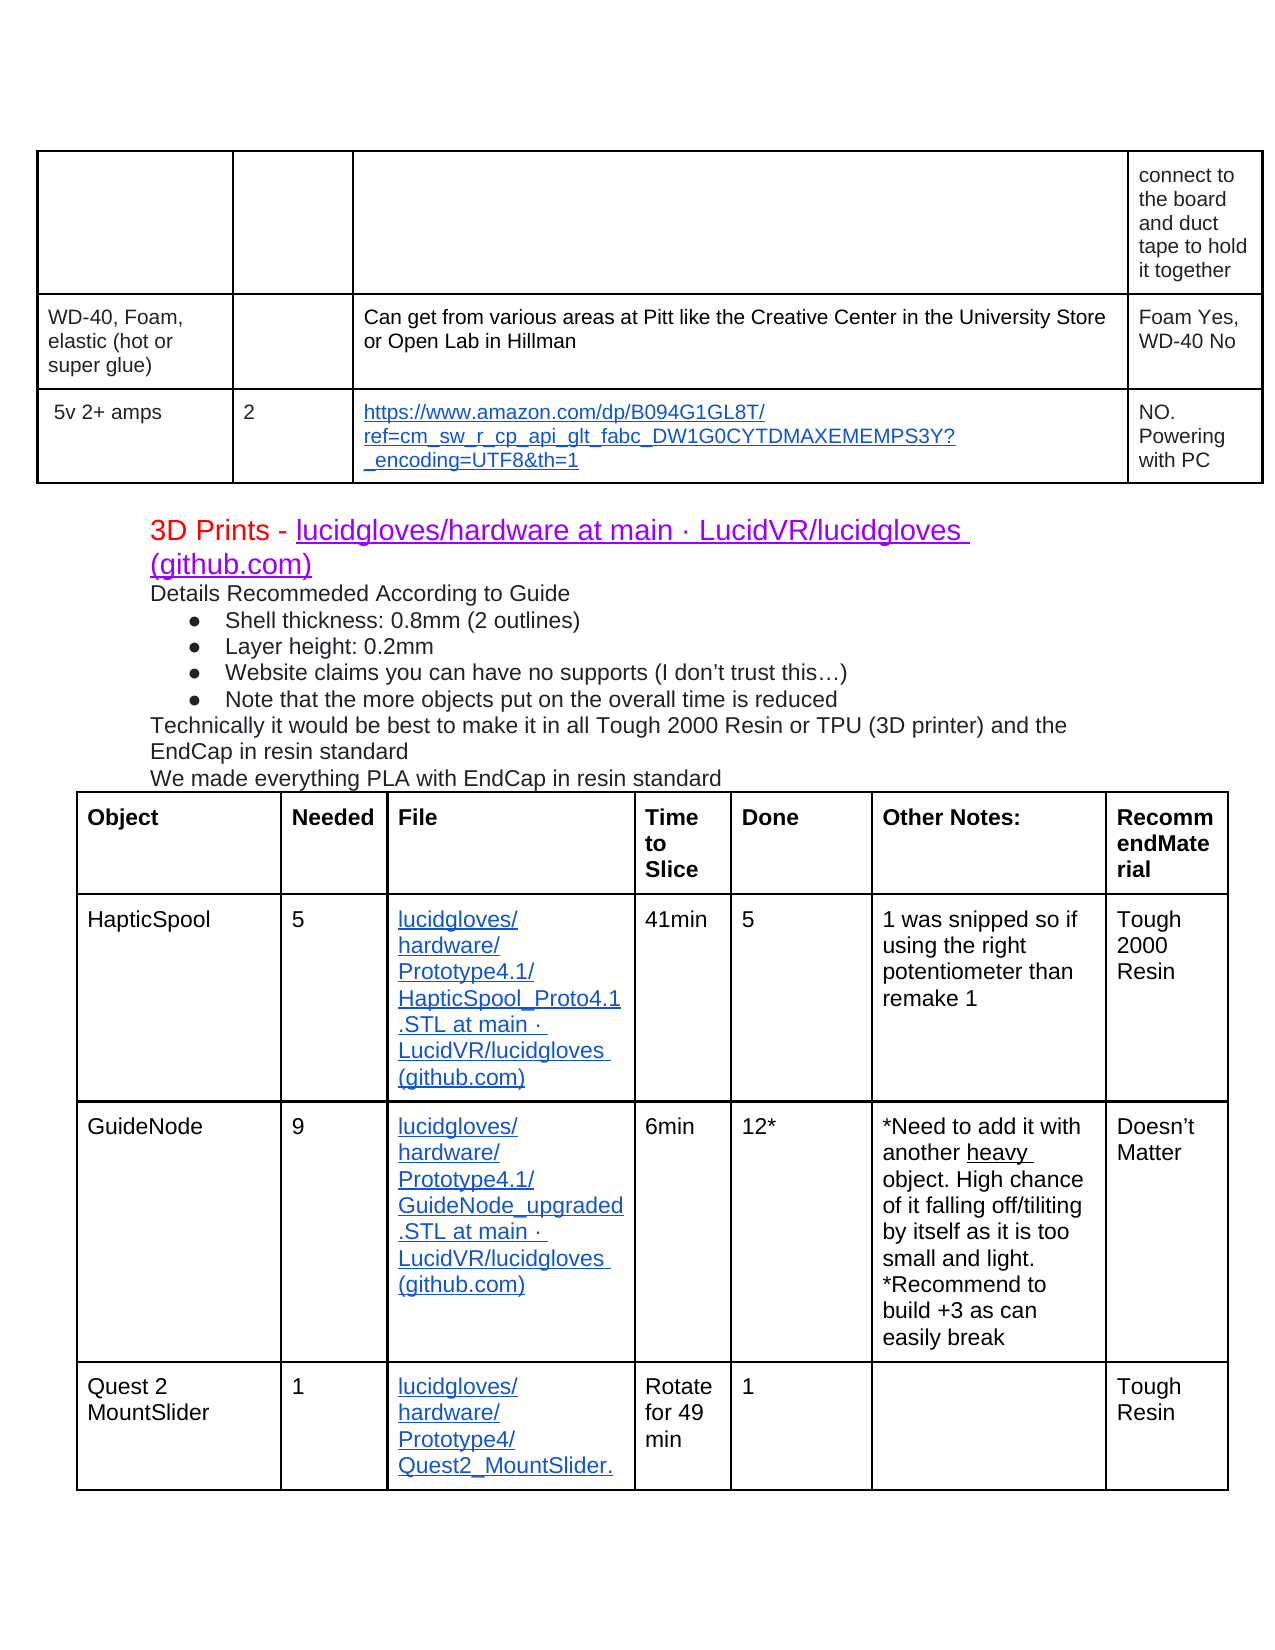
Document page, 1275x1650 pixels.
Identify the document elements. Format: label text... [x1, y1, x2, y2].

table_header Time to Slice [636, 793, 730, 893]
list Website claims you can have no supports (I don’t trust this…) [187, 659, 1125, 686]
table_header Other Notes: [873, 793, 1105, 893]
table_cell Foam Yes, WD-40 No [1129, 295, 1261, 387]
table_cell Rotate for 49 min [636, 1363, 730, 1489]
table_cell lucidgloves/hardware/Prototype4.1/GuideNode_upgraded.STL at main · LucidVR/lucidgloves (github.com) [389, 1103, 634, 1361]
table_cell WD-40, Foam, elastic (hot or super glue) [39, 295, 232, 387]
table_cell 1 [282, 1363, 386, 1489]
table_cell GuideNode [78, 1103, 280, 1361]
table_cell 6min [636, 1103, 730, 1361]
table_cell Tough Resin [1107, 1363, 1227, 1489]
table_cell 9 [282, 1103, 386, 1361]
list Note that the more objects put on the overall time is reduced [187, 686, 1125, 712]
table_cell *Need to add it with another heavy object. High chance of it falling off/tiliting by itself as it is too small and light. *Recommend to build +3 as can easily break [873, 1103, 1105, 1361]
table_cell 2 [234, 390, 352, 482]
list Shell thickness: 0.8mm (2 outlines) [187, 607, 1125, 633]
table_cell [873, 1363, 1105, 1489]
table_cell [39, 152, 232, 293]
table_header Needed [282, 793, 386, 893]
table_cell 5v 2+ amps [39, 390, 232, 482]
list Layer height: 0.2mm [187, 633, 1125, 659]
table_cell lucidgloves/hardware/Prototype4.1/HapticSpool_Proto4.1.STL at main · LucidVR/lucidgloves (github.com) [389, 895, 634, 1100]
table_cell 1 [732, 1363, 871, 1489]
table_cell 1 was snipped so if using the right potentiometer than remake 1 [873, 895, 1105, 1100]
table_cell 5 [732, 895, 871, 1100]
table_cell [234, 152, 352, 293]
table_cell 5 [282, 895, 386, 1100]
table_header Object [78, 793, 280, 893]
table_cell NO. Powering with PC [1129, 390, 1261, 482]
table_cell connect to the board and duct tape to hold it together [1129, 152, 1261, 293]
table_cell https://www.amazon.com/dp/B094G1GL8T/ref=cm_sw_r_cp_api_glt_fabc_DW1G0CYTDMAXEMEMPS3Y?_encoding=UTF8&th=1 [354, 390, 1127, 482]
table_header RecommendMaterial [1107, 793, 1227, 893]
table_header Done [732, 793, 871, 893]
text Technically it would be best to make it in all Tough 2000 Resin or TPU (3D printer) and the EndCap in resin standard [150, 712, 1125, 765]
text Details Recommeded According to Guide [150, 580, 1125, 607]
table_cell lucidgloves/hardware/Prototype4/Quest2_MountSlider. [389, 1363, 634, 1489]
table_cell Doesn’t Matter [1107, 1103, 1227, 1361]
table_cell [234, 295, 352, 387]
table_cell [354, 152, 1127, 293]
table_header File [389, 793, 634, 893]
table_cell 41min [636, 895, 730, 1100]
subtitle 3D Prints - lucidgloves/hardware at main · LucidVR/lucidgloves (github.com) [150, 513, 1125, 580]
table_cell Can get from various areas at Pitt like the Creative Center in the University Store or Open Lab in Hillman [354, 295, 1127, 387]
table_cell 12* [732, 1103, 871, 1361]
table_cell HapticSpool [78, 895, 280, 1100]
table_cell Quest 2 MountSlider [78, 1363, 280, 1489]
text We made everything PLA with EndCap in resin standard [150, 765, 1125, 791]
table_cell Tough 2000 Resin [1107, 895, 1227, 1100]
